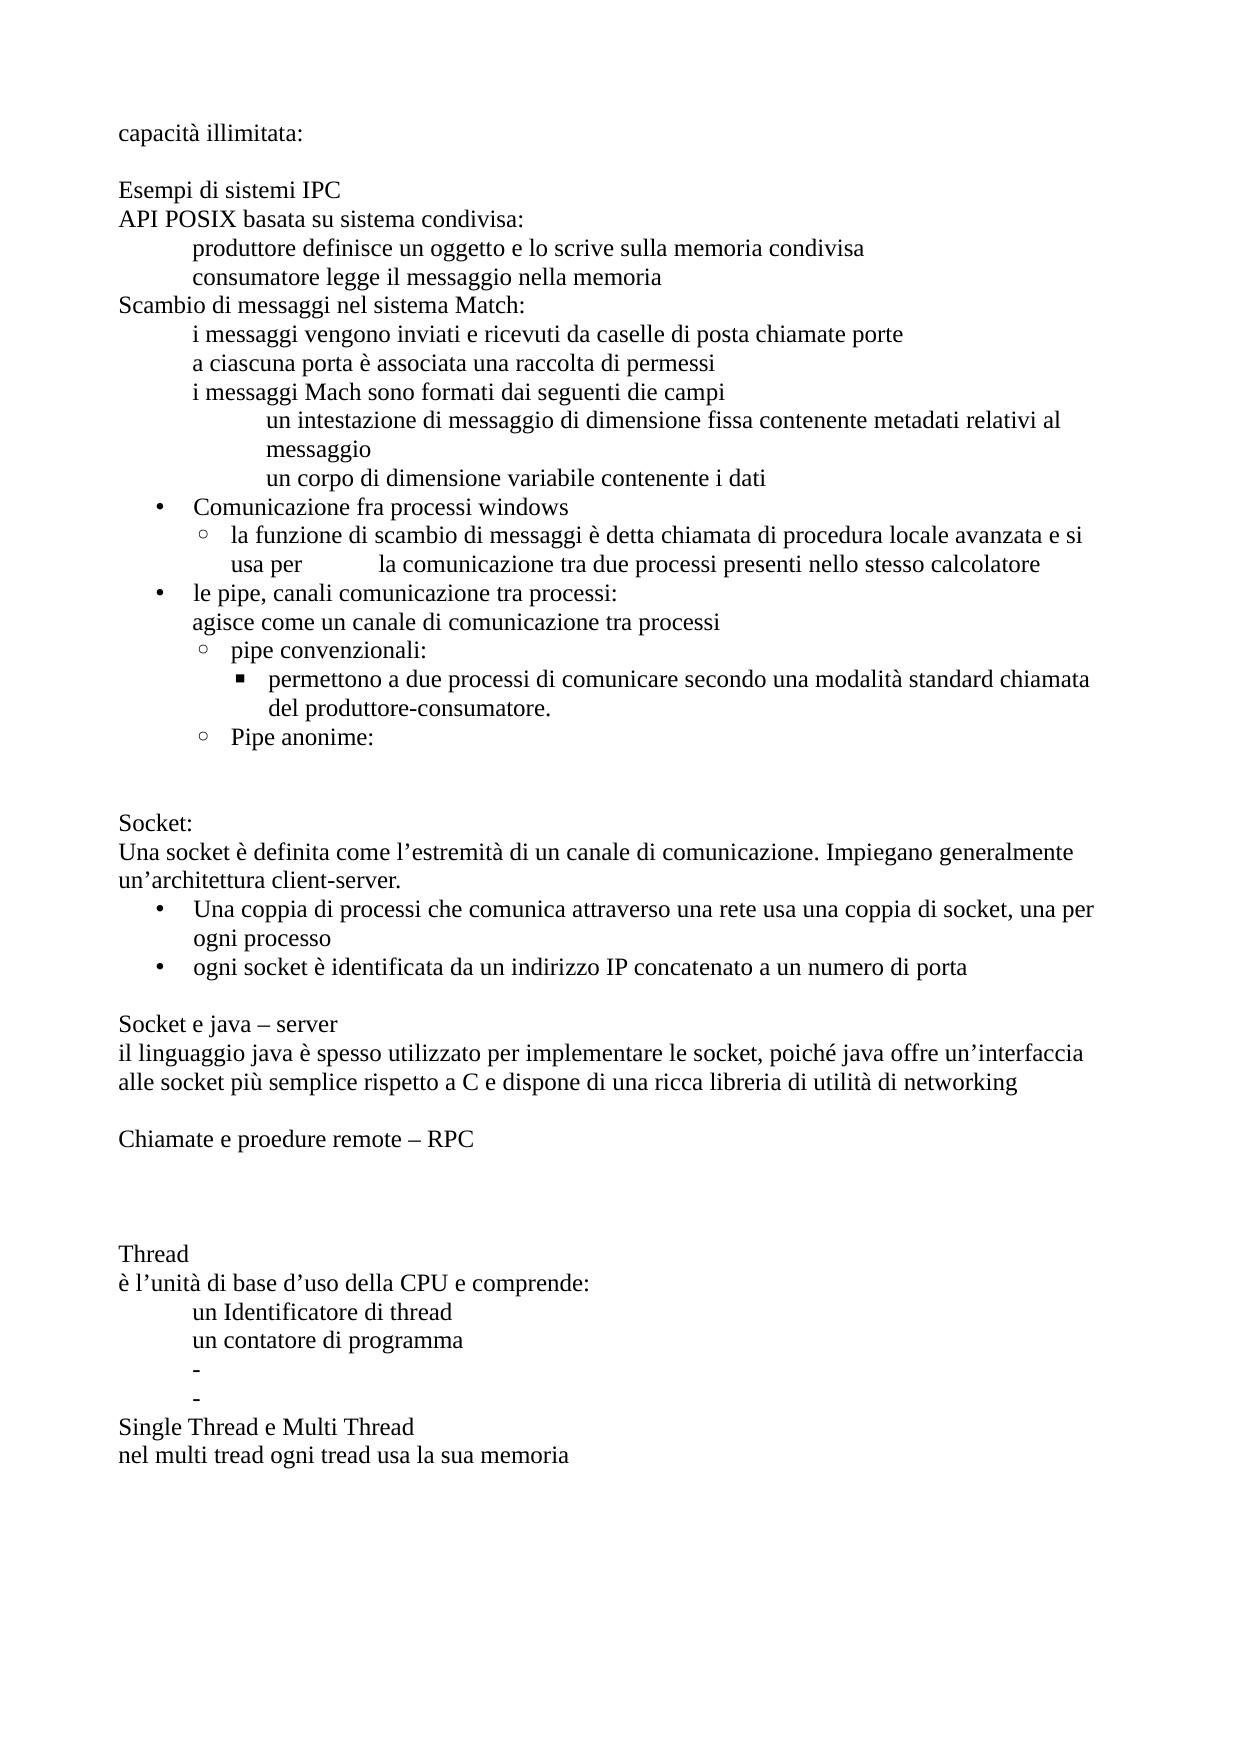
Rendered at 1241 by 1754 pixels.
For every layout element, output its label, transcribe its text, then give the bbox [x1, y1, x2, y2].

text è l’unità di base d’uso della CPU e comprende: [118, 1268, 1122, 1297]
text Socket: [118, 808, 1122, 837]
text i messaggi vengono inviati e ricevuti da caselle di posta chiamate porte [118, 319, 1122, 348]
text un Identificatore di thread [118, 1297, 1122, 1326]
text produttore definisce un oggetto e lo scrive sulla memoria condivisa [118, 233, 1122, 262]
text API POSIX basata su sistema condivisa: [118, 204, 1122, 233]
text Esempi di sistemi IPC [118, 176, 1122, 204]
text Socket e java – server [118, 1009, 1122, 1038]
list la funzione di scambio di messaggi è detta chiamata di procedura locale avanzata e si usa per la comunicazione tra due processi presenti nello stesso calcolatore [193, 521, 1122, 578]
text un contatore di programma [118, 1326, 1122, 1354]
list pipe convenzionali: [193, 636, 1122, 664]
text un corpo di dimensione variabile contenente i dati [118, 463, 1122, 492]
text i messaggi Mach sono formati dai seguenti die campi [118, 377, 1122, 406]
list Pipe anonime: [193, 722, 1122, 751]
text nel multi tread ogni tread usa la sua memoria [118, 1441, 1122, 1469]
text a ciascuna porta è associata una raccolta di permessi [118, 348, 1122, 377]
text consumatore legge il messaggio nella memoria [118, 262, 1122, 291]
list le pipe, canali comunicazione tra processi: [156, 578, 1122, 607]
text Single Thread e Multi Thread [118, 1412, 1122, 1441]
text un intestazione di messaggio di dimensione fissa contenente metadati relativi al messaggio [118, 406, 1122, 463]
text Thread [118, 1239, 1122, 1268]
text agisce come un canale di comunicazione tra processi [118, 607, 1122, 636]
text Una socket è definita come l’estremità di un canale di comunicazione. Impiegano generalmente un’architettura client-server. [118, 837, 1122, 894]
list ogni socket è identificata da un indirizzo IP concatenato a un numero di porta [156, 952, 1122, 981]
text Chiamate e proedure remote – RPC [118, 1124, 1122, 1153]
text il linguaggio java è spesso utilizzato per implementare le socket, poiché java offre un’interfaccia alle socket più semplice rispetto a C e dispone di una ricca libreria di utilità di networking [118, 1038, 1122, 1096]
text Scambio di messaggi nel sistema Match: [118, 291, 1122, 319]
list Una coppia di processi che comunica attraverso una rete usa una coppia di socket, una per ogni processo [156, 894, 1122, 952]
list permettono a due processi di comunicare secondo una modalità standard chiamata del produttore-consumatore. [231, 664, 1122, 722]
text - [118, 1383, 1122, 1412]
text capacità illimitata: [118, 118, 1122, 147]
list Comunicazione fra processi windows [156, 492, 1122, 521]
text - [118, 1354, 1122, 1383]
